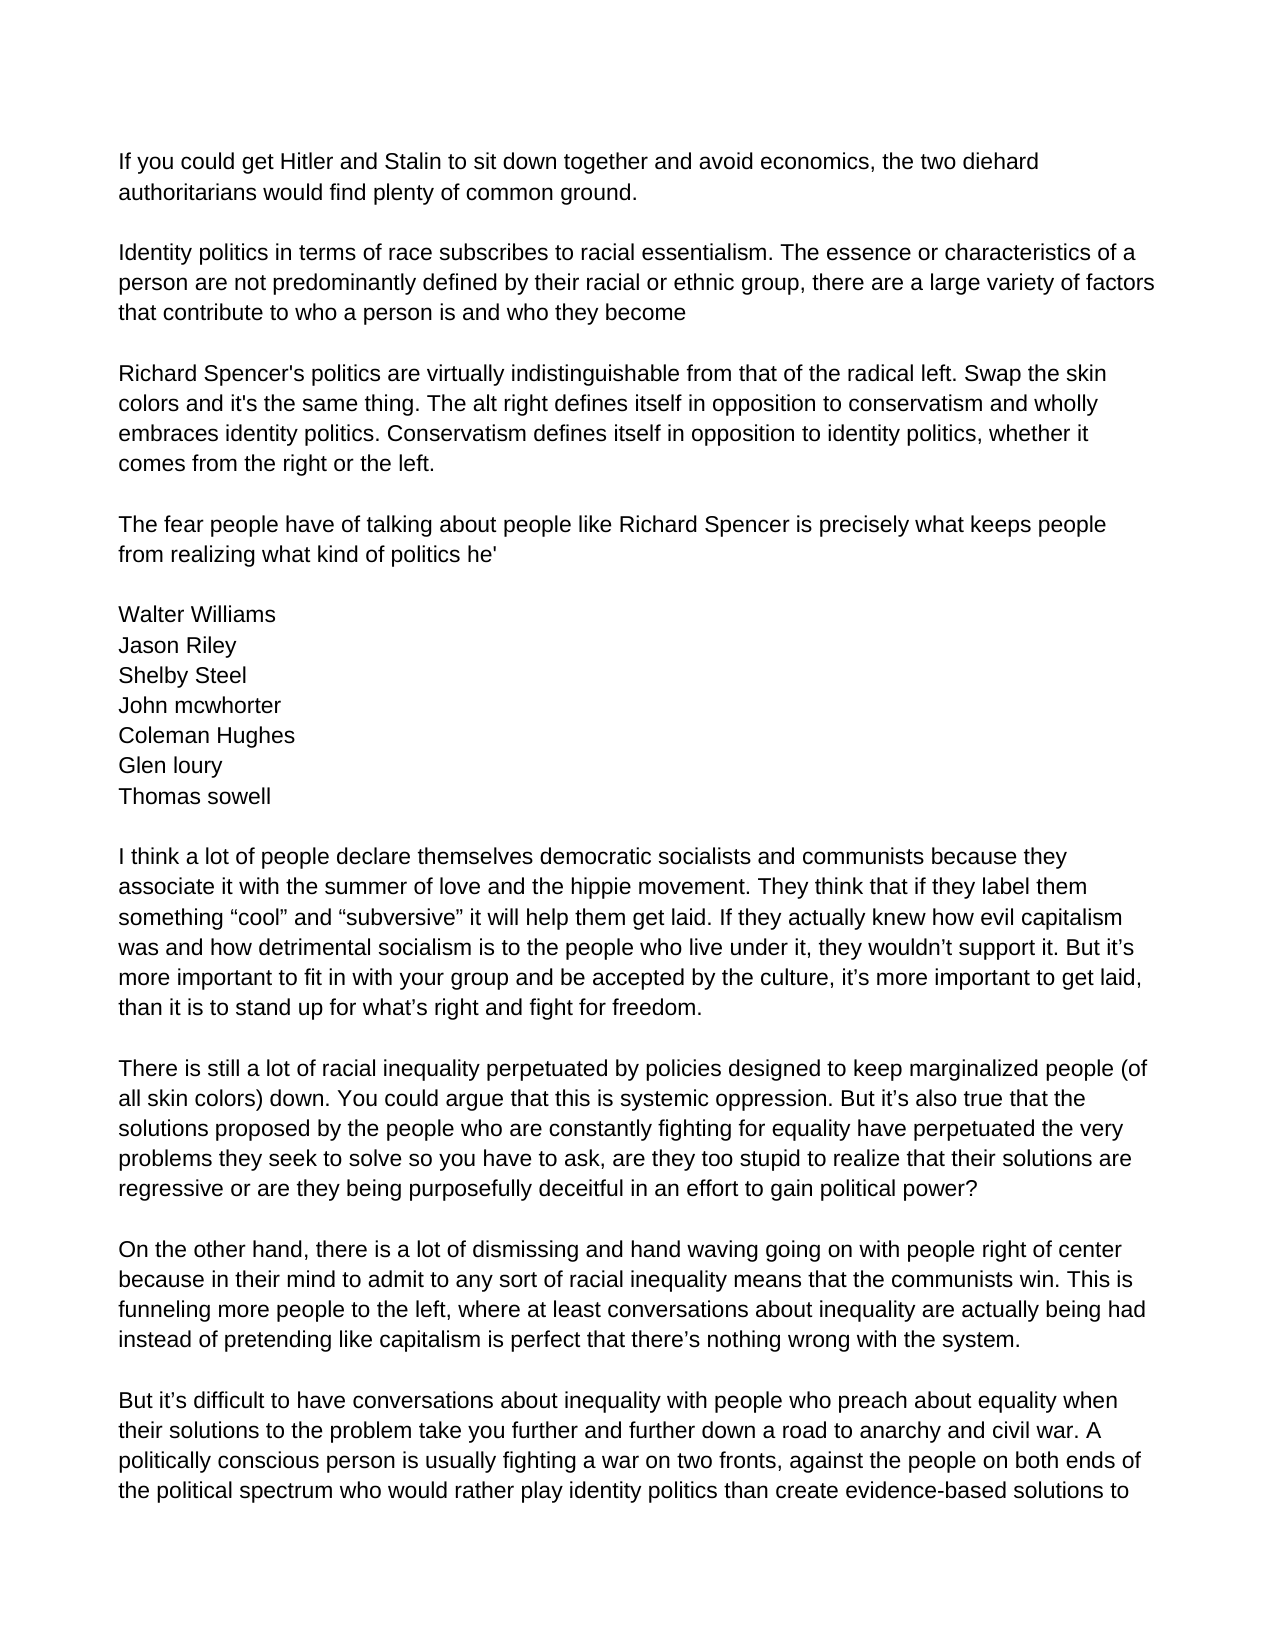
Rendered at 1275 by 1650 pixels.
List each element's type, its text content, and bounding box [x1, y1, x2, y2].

text If you could get Hitler and Stalin to sit down together and avoid economics, the two diehard authoritarians would find plenty of common ground. [118, 148, 1157, 205]
text Identity politics in terms of race subscribes to racial essentialism. The essence or characteristics of a person are not predominantly defined by their racial or ethnic group, there are a large variety of factors that contribute to who a person is and who they become [118, 239, 1157, 326]
text The fear people have of talking about people like Richard Spencer is precisely what keeps people from realizing what kind of politics he' [118, 511, 1157, 567]
text Richard Spencer's politics are virtually indistinguishable from that of the radical left. Swap the skin colors and it's the same thing. The alt right defines itself in opposition to conservatism and wholly embraces identity politics. Conservatism defines itself in opposition to identity politics, whether it comes from the right or the left. [118, 360, 1157, 477]
text Shelby Steel [118, 662, 1157, 688]
text But it’s difficult to have conversations about inequality with people who preach about equality when their solutions to the problem take you further and further down a road to anarchy and civil war. A politically conscious person is usually fighting a war on two fronts, against the people on both ends of the political spectrum who would rather play identity politics than create evidence-based solutions to [118, 1387, 1157, 1504]
text I think a lot of people declare themselves democratic socialists and communists because they associate it with the summer of love and the hippie movement. They think that if they label them something “cool” and “subversive” it will help them get laid. If they actually knew how evil capitalism was and how detrimental socialism is to the people who live under it, they wouldn’t support it. But it’s more important to fit in with your group and be accepted by the culture, it’s more important to get laid, than it is to stand up for what’s right and fight for freedom. [118, 843, 1157, 1021]
text Coleman Hughes [118, 722, 1157, 749]
text Glen loury [118, 752, 1157, 779]
text Walter Williams [118, 601, 1157, 628]
text John mcwhorter [118, 692, 1157, 718]
text On the other hand, there is a lot of dismissing and hand waving going on with people right of center because in their mind to admit to any sort of racial inequality means that the communists win. This is funneling more people to the left, where at least conversations about inequality are actually being had instead of pretending like capitalism is perfect that there’s nothing wrong with the system. [118, 1236, 1157, 1353]
text Thomas sowell [118, 783, 1157, 809]
text There is still a lot of racial inequality perpetuated by policies designed to keep marginalized people (of all skin colors) down. You could argue that this is systemic oppression. But it’s also true that the solutions proposed by the people who are constantly fighting for equality have perpetuated the very problems they seek to solve so you have to ask, are they too stupid to realize that their solutions are regressive or are they being purposefully deceitful in an effort to gain political power? [118, 1054, 1157, 1202]
text Jason Riley [118, 632, 1157, 658]
